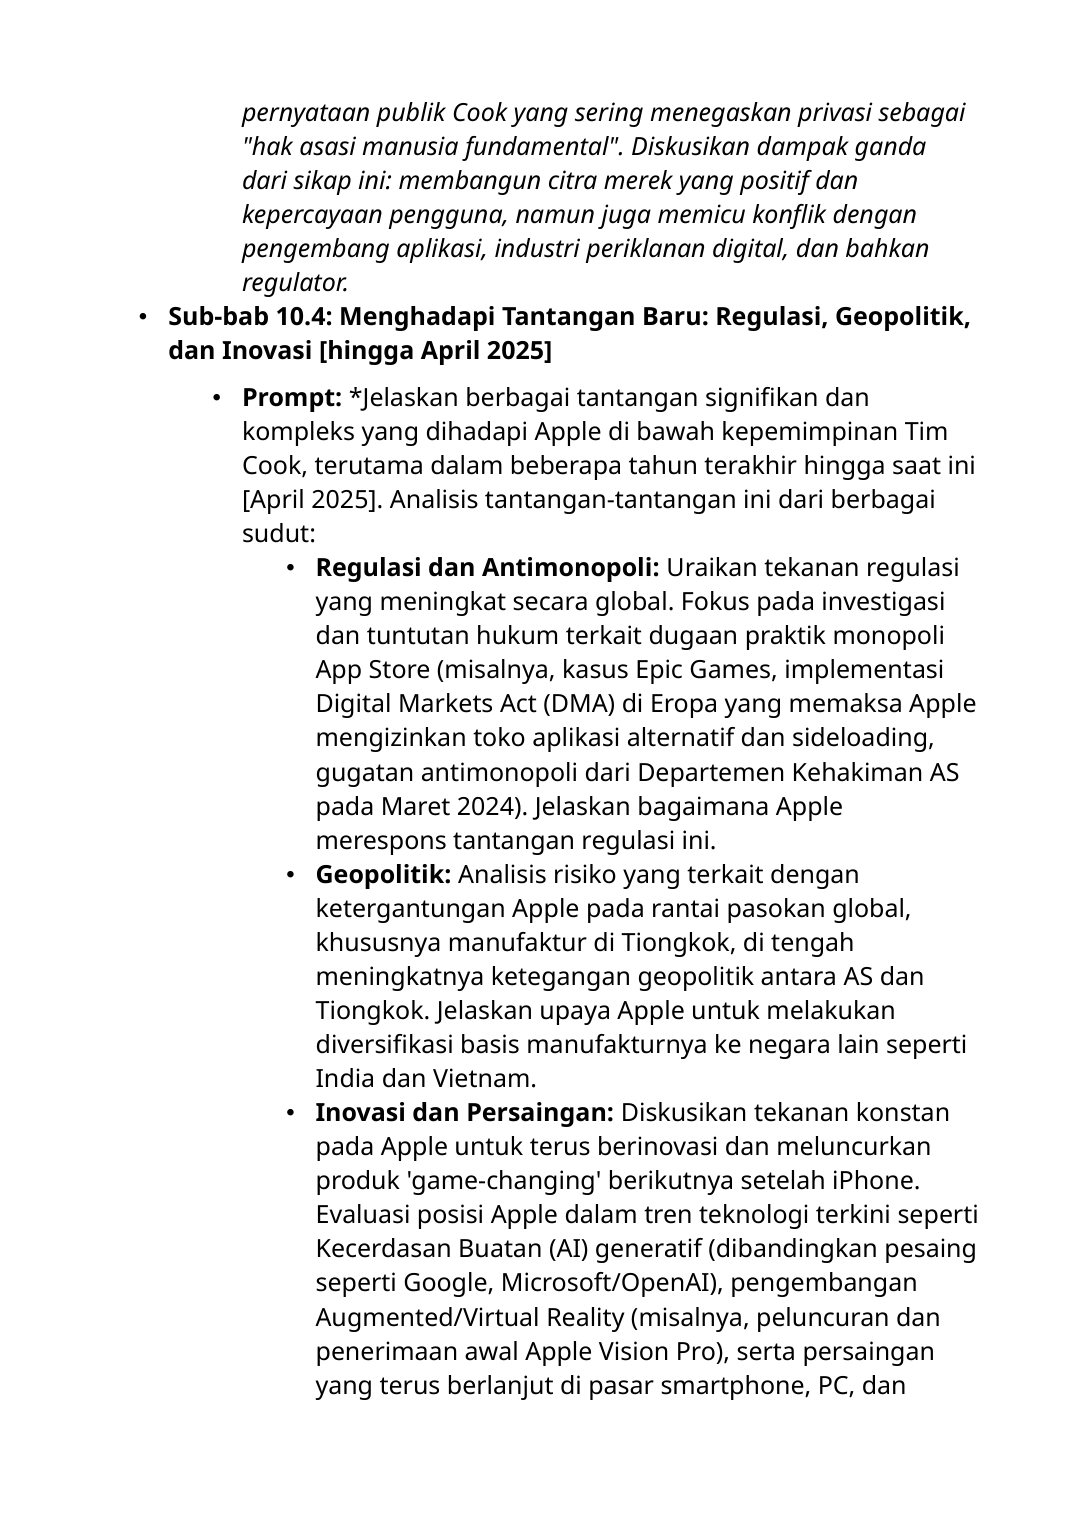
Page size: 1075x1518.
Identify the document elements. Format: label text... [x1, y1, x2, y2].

list Geopolitik: Analisis risiko yang terkait dengan ketergantungan Apple pada rantai pasokan global, khususnya manufaktur di Tiongkok, di tengah meningkatnya ketegangan geopolitik antara AS dan Tiongkok. Jelaskan upaya Apple untuk melakukan diversifikasi basis manufakturnya ke negara lain seperti India dan Vietnam. [286, 856, 980, 1095]
list Prompt: *Jelaskan berbagai tantangan signifikan dan kompleks yang dihadapi Apple di bawah kepemimpinan Tim Cook, terutama dalam beberapa tahun terakhir hingga saat ini [April 2025]. Analisis tantangan-tantangan ini dari berbagai sudut: [212, 379, 980, 550]
list pernyataan publik Cook yang sering menegaskan privasi sebagai "hak asasi manusia fundamental". Diskusikan dampak ganda dari sikap ini: membangun citra merek yang positif dan kepercayaan pengguna, namun juga memicu konflik dengan pengembang aplikasi, industri periklanan digital, dan bahkan regulator. [212, 94, 980, 299]
list Sub-bab 10.4: Menghadapi Tantangan Baru: Regulasi, Geopolitik, dan Inovasi [hingga April 2025] [139, 299, 980, 367]
list Inovasi dan Persaingan: Diskusikan tekanan konstan pada Apple untuk terus berinovasi dan meluncurkan produk 'game-changing' berikutnya setelah iPhone. Evaluasi posisi Apple dalam tren teknologi terkini seperti Kecerdasan Buatan (AI) generatif (dibandingkan pesaing seperti Google, Microsoft/OpenAI), pengembangan Augmented/Virtual Reality (misalnya, peluncuran dan penerimaan awal Apple Vision Pro), serta persaingan yang terus berlanjut di pasar smartphone, PC, dan [286, 1095, 980, 1401]
list Regulasi dan Antimonopoli: Uraikan tekanan regulasi yang meningkat secara global. Fokus pada investigasi dan tuntutan hukum terkait dugaan praktik monopoli App Store (misalnya, kasus Epic Games, implementasi Digital Markets Act (DMA) di Eropa yang memaksa Apple mengizinkan toko aplikasi alternatif dan sideloading, gugatan antimonopoli dari Departemen Kehakiman AS pada Maret 2024). Jelaskan bagaimana Apple merespons tantangan regulasi ini. [286, 550, 980, 856]
